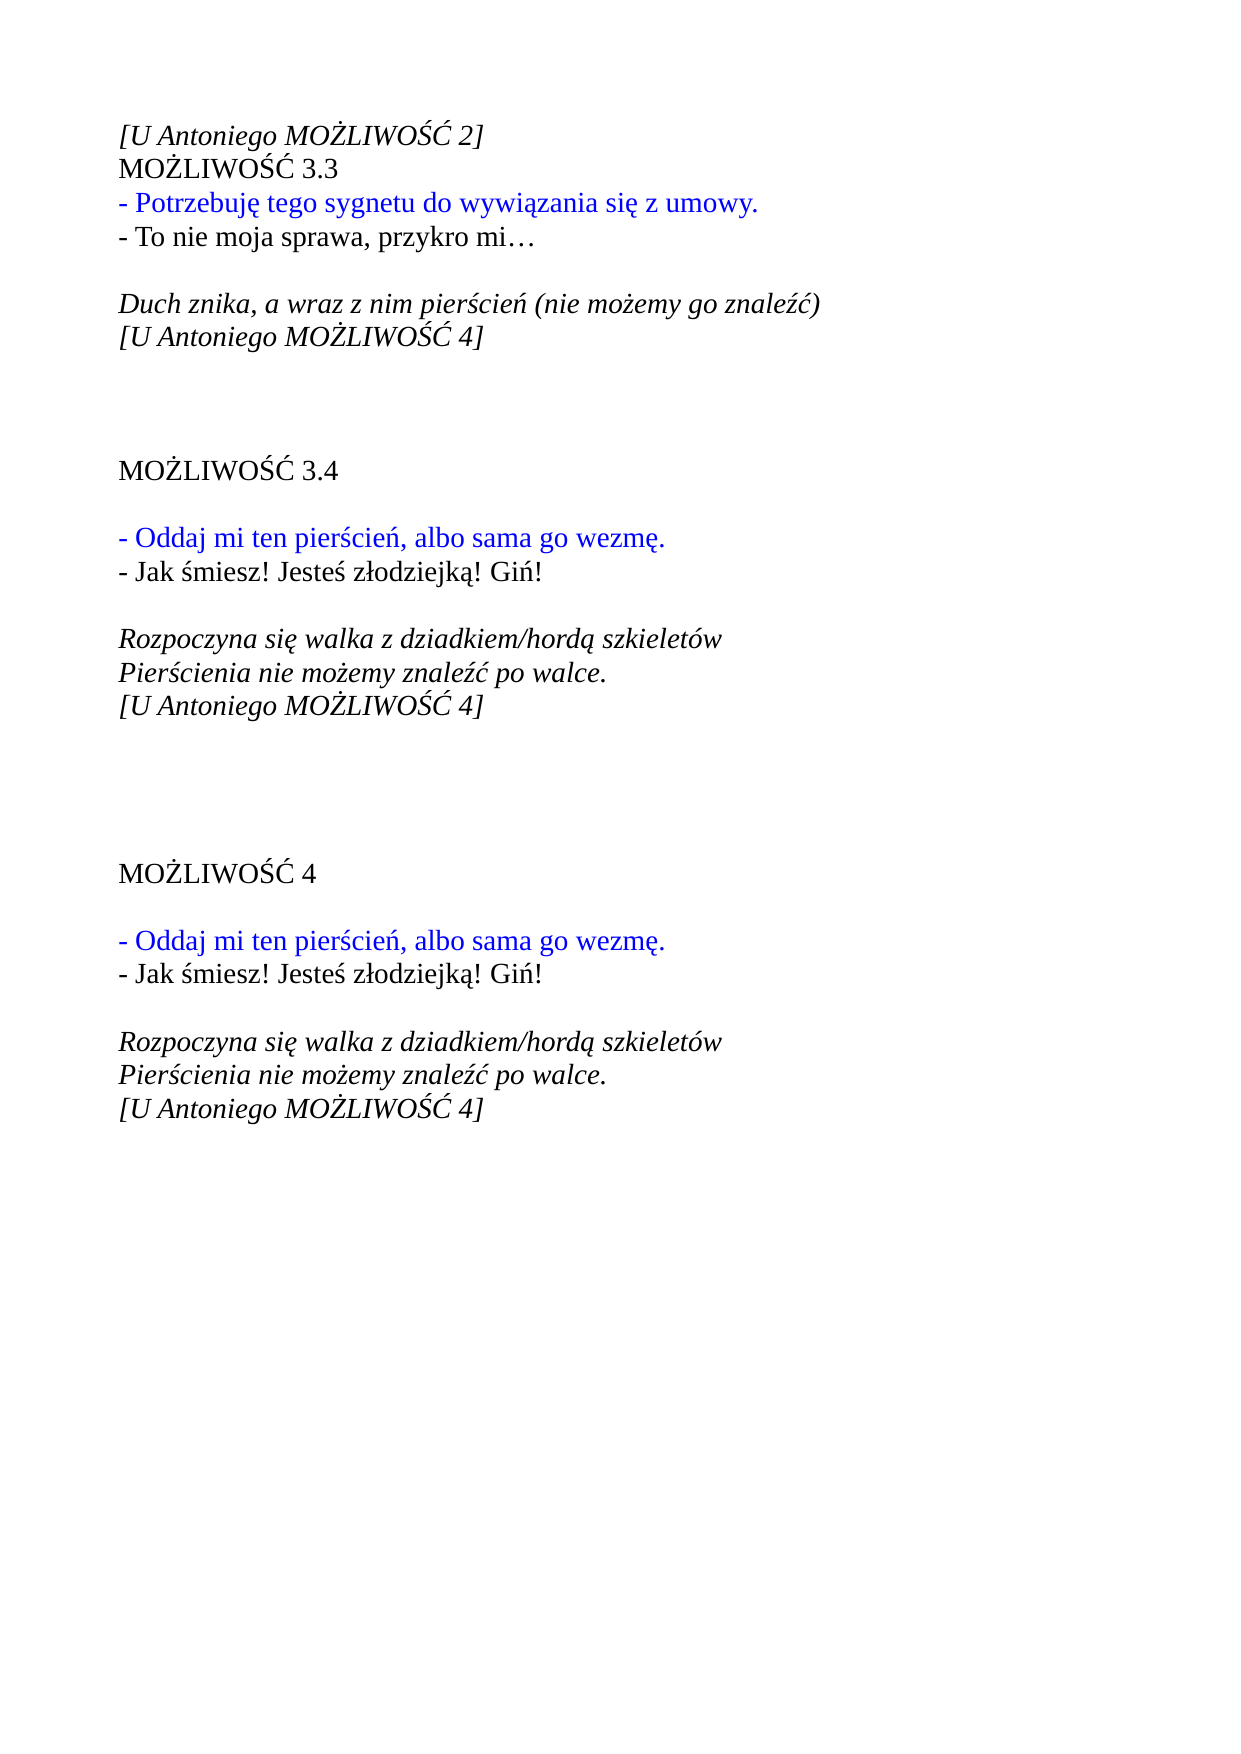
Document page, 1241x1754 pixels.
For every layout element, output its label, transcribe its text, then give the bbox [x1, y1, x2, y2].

text - Jak śmiesz! Jesteś złodziejką! Giń! [118, 957, 1122, 990]
text Pierścienia nie możemy znaleźć po walce. [118, 655, 1122, 688]
text - Oddaj mi ten pierścień, albo sama go wezmę. [118, 521, 1122, 554]
text [U Antoniego MOŻLIWOŚĆ 4] [118, 319, 1122, 353]
text Rozpoczyna się walka z dziadkiem/hordą szkieletów [118, 621, 1122, 655]
text Rozpoczyna się walka z dziadkiem/hordą szkieletów [118, 1024, 1122, 1057]
text - To nie moja sprawa, przykro mi… [118, 219, 1122, 252]
text [U Antoniego MOŻLIWOŚĆ 4] [118, 1091, 1122, 1124]
text Pierścienia nie możemy znaleźć po walce. [118, 1057, 1122, 1091]
text - Jak śmiesz! Jesteś złodziejką! Giń! [118, 554, 1122, 588]
text MOŻLIWOŚĆ 3.4 [118, 453, 1122, 487]
text - Potrzebuję tego sygnetu do wywiązania się z umowy. [118, 185, 1122, 219]
text - Oddaj mi ten pierścień, albo sama go wezmę. [118, 923, 1122, 957]
text MOŻLIWOŚĆ 3.3 [118, 152, 1122, 185]
text Duch znika, a wraz z nim pierścień (nie możemy go znaleźć) [118, 286, 1122, 319]
text MOŻLIWOŚĆ 4 [118, 856, 1122, 889]
text [U Antoniego MOŻLIWOŚĆ 2] [118, 118, 1122, 152]
text [U Antoniego MOŻLIWOŚĆ 4] [118, 688, 1122, 722]
